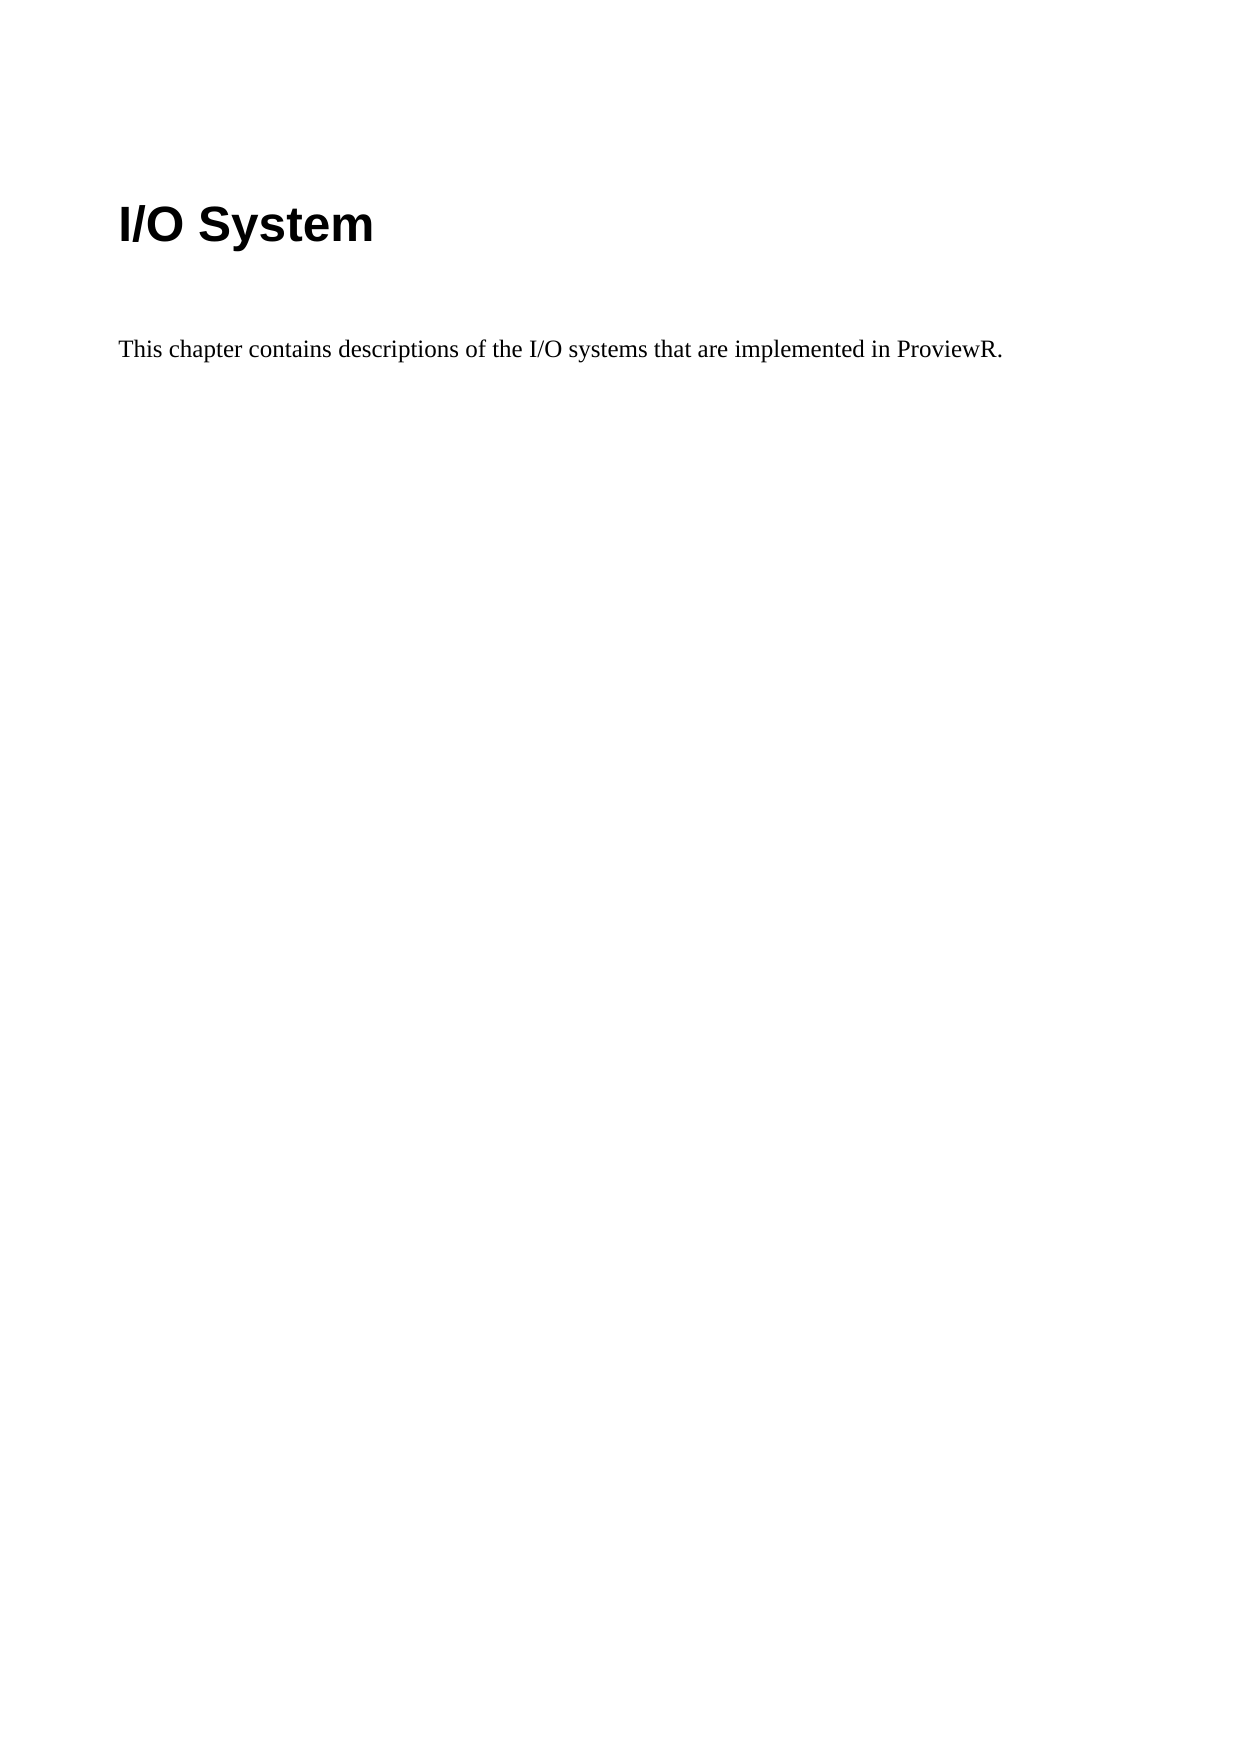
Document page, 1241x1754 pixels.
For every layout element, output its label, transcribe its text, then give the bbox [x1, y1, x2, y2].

text This chapter contains descriptions of the I/O systems that are implemented in ProviewR. [118, 335, 1122, 362]
subtitle I/O System [118, 196, 1122, 251]
